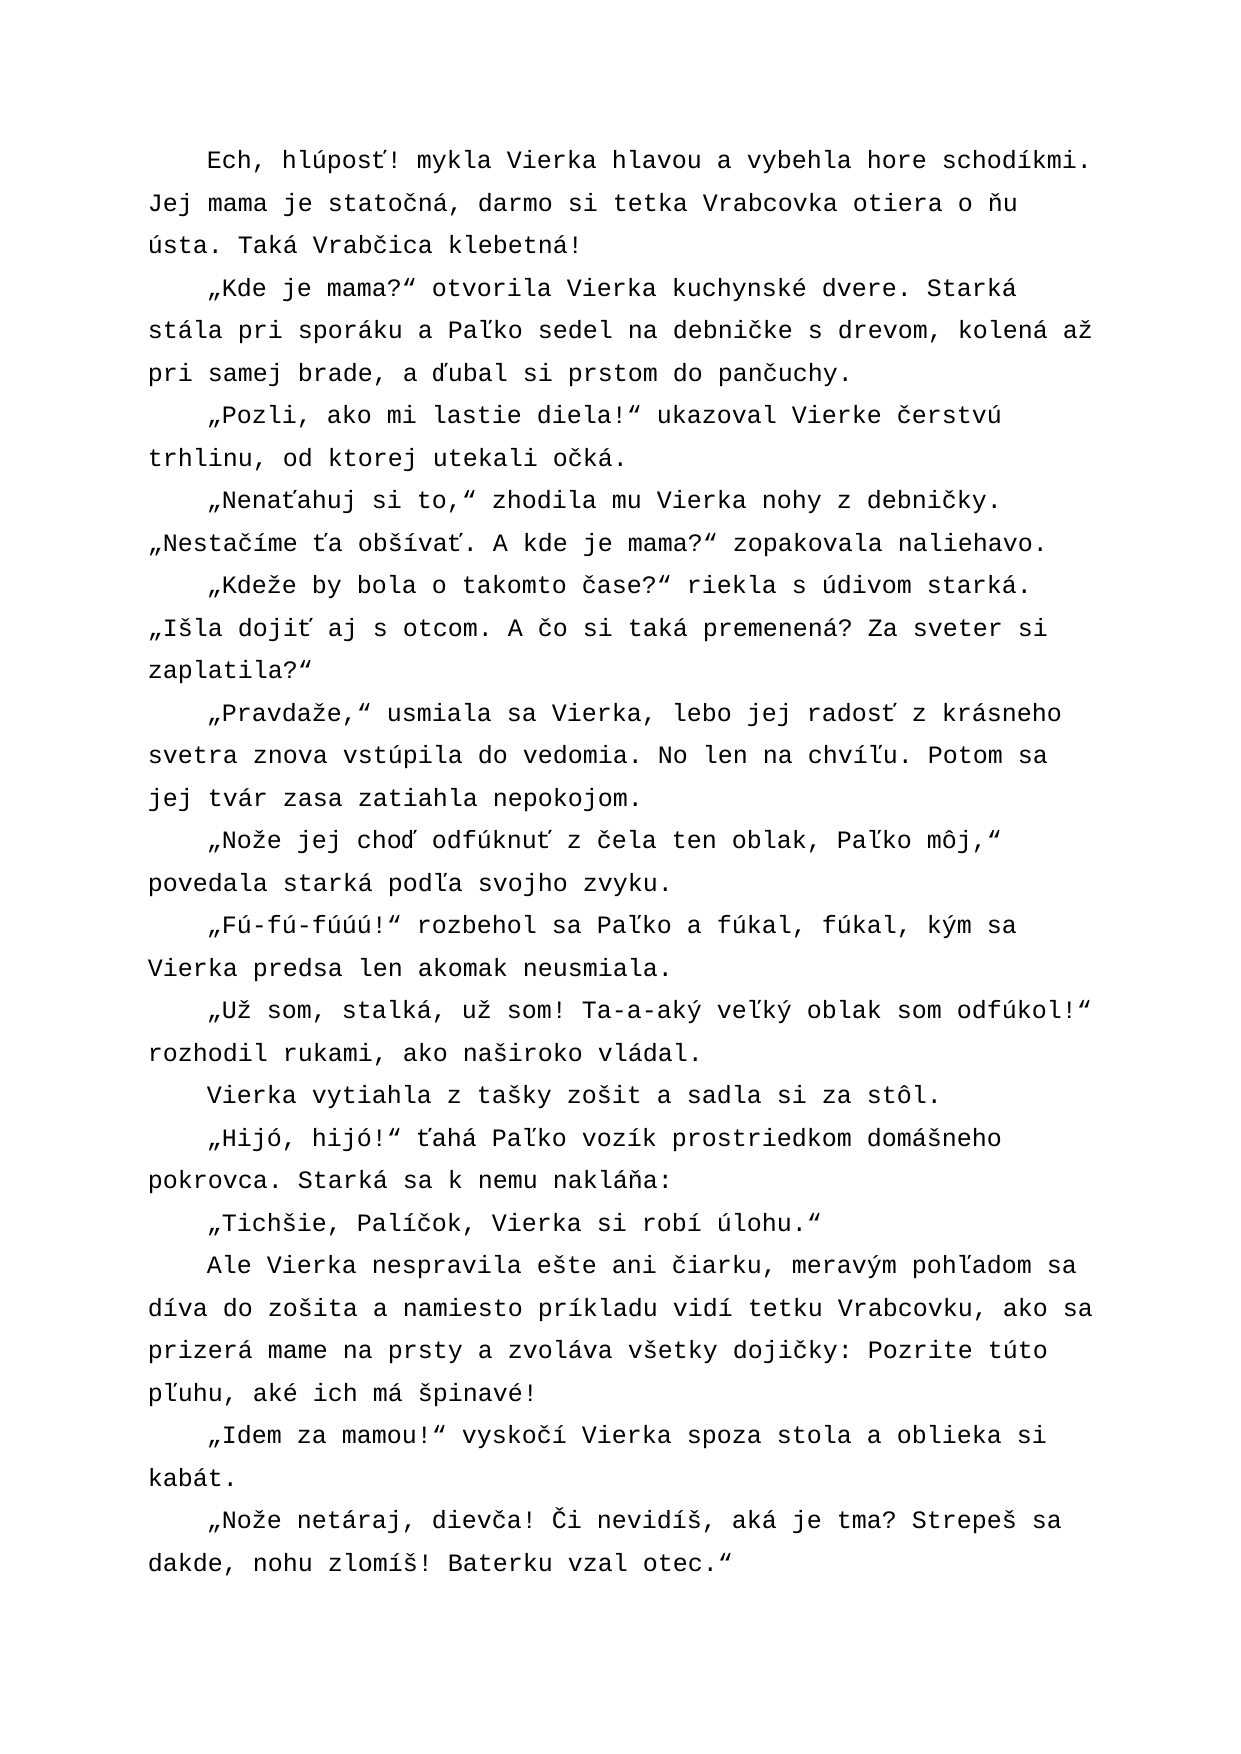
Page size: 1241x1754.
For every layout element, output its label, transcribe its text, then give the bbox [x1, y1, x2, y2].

text Vierka vytiahla z tašky zošit a sadla si za stôl. [148, 1083, 1093, 1111]
text Ale Vierka nespravila ešte ani čiarku, meravým pohľadom sa díva do zošita a namiesto príkladu vidí tetku Vrabcovku, ako sa prizerá mame na prsty a zvoláva všetky dojičky: Pozrite túto pľuhu, aké ich má špinavé! [148, 1253, 1093, 1408]
text „Nože jej choď odfúknuť z čela ten oblak, Paľko môj,“ povedala starká podľa svojho zvyku. [148, 828, 1093, 898]
text „Pravdaže,“ usmiala sa Vierka, lebo jej radosť z krásneho svetra znova vstúpila do vedomia. No len na chvíľu. Potom sa jej tvár zasa zatiahla nepokojom. [148, 700, 1093, 813]
text „Kdeže by bola o takomto čase?“ riekla s údivom starká. „Išla dojiť aj s otcom. A čo si taká premenená? Za sveter si zaplatila?“ [148, 573, 1093, 686]
text „Hijó, hijó!“ ťahá Paľko vozík prostriedkom domášneho pokrovca. Starká sa k nemu nakláňa: [148, 1125, 1093, 1196]
text Ech, hlúposť! mykla Vierka hlavou a vybehla hore schodíkmi. Jej mama je statočná, darmo si tetka Vrabcovka otiera o ňu ústa. Taká Vrabčica klebetná! [148, 148, 1093, 261]
text „Fú-fú-fúúú!“ rozbehol sa Paľko a fúkal, fúkal, kým sa Vierka predsa len akomak neusmiala. [148, 913, 1093, 983]
text „Už som, stalká, už som! Ta-a-aký veľký oblak som odfúkol!“ rozhodil rukami, ako naširoko vládal. [148, 998, 1093, 1068]
text „Nenaťahuj si to,“ zhodila mu Vierka nohy z debničky. „Nestačíme ťa obšívať. A kde je mama?“ zopakovala naliehavo. [148, 488, 1093, 558]
text „Nože netáraj, dievča! Či nevidíš, aká je tma? Strepeš sa dakde, nohu zlomíš! Baterku vzal otec.“ [148, 1508, 1093, 1578]
text „Kde je mama?“ otvorila Vierka kuchynské dvere. Starká stála pri sporáku a Paľko sedel na debničke s drevom, kolená až pri samej brade, a ďubal si prstom do pančuchy. [148, 275, 1093, 388]
text „Pozli, ako mi lastie diela!“ ukazoval Vierke čerstvú trhlinu, od ktorej utekali očká. [148, 403, 1093, 473]
text „Idem za mamou!“ vyskočí Vierka spoza stola a oblieka si kabát. [148, 1423, 1093, 1493]
text „Tichšie, Palíčok, Vierka si robí úlohu.“ [148, 1210, 1093, 1238]
